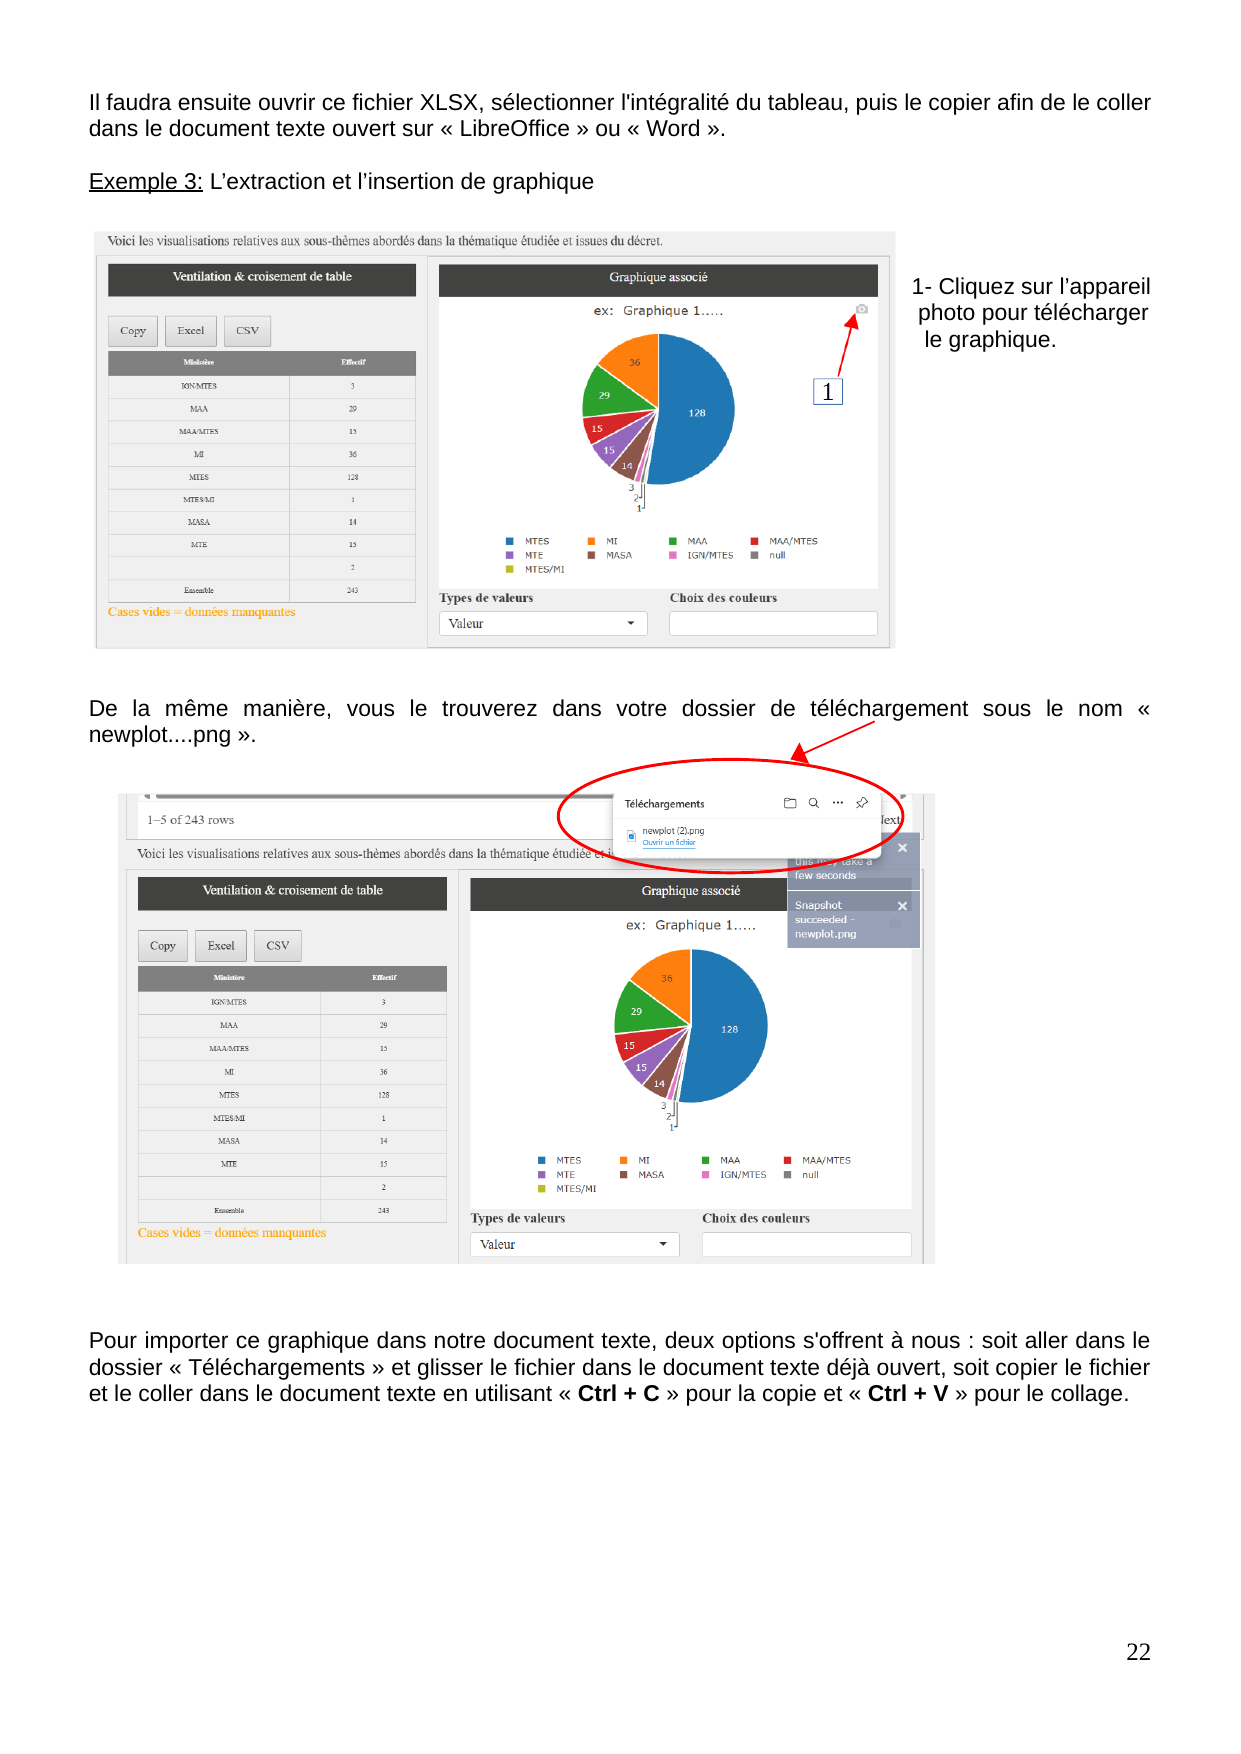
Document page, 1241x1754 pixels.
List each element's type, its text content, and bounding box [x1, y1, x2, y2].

text le graphique. [906, 326, 1152, 352]
text Il faudra ensuite ouvrir ce fichier XLSX, sélectionner l'intégralité du tableau, puis le copier afin de le coller dans le document texte ouvert sur « LibreOffice » ou « Word ». [88, 88, 1152, 141]
picture [85, 228, 906, 652]
text Exemple 3: L’extraction et l’insertion de graphique [88, 168, 1152, 194]
text Pour importer ce graphique dans notre document texte, deux options s'offrent à nous : soit aller dans le dossier « Téléchargements » et glisser le fichier dans le document texte déjà ouvert, soit copier le fichier et le coller dans le document texte en utilisant « Ctrl + C » pour la copie et « Ctrl + V » pour le collage. [88, 1327, 1152, 1406]
picture [560, 793, 901, 871]
picture [118, 793, 936, 1264]
text De la même manière, vous le trouverez dans votre dossier de téléchargement sous le nom « newplot....png ». [88, 695, 1152, 747]
text photo pour télécharger [906, 299, 1152, 326]
text 1- Cliquez sur l’appareil [906, 273, 1152, 299]
